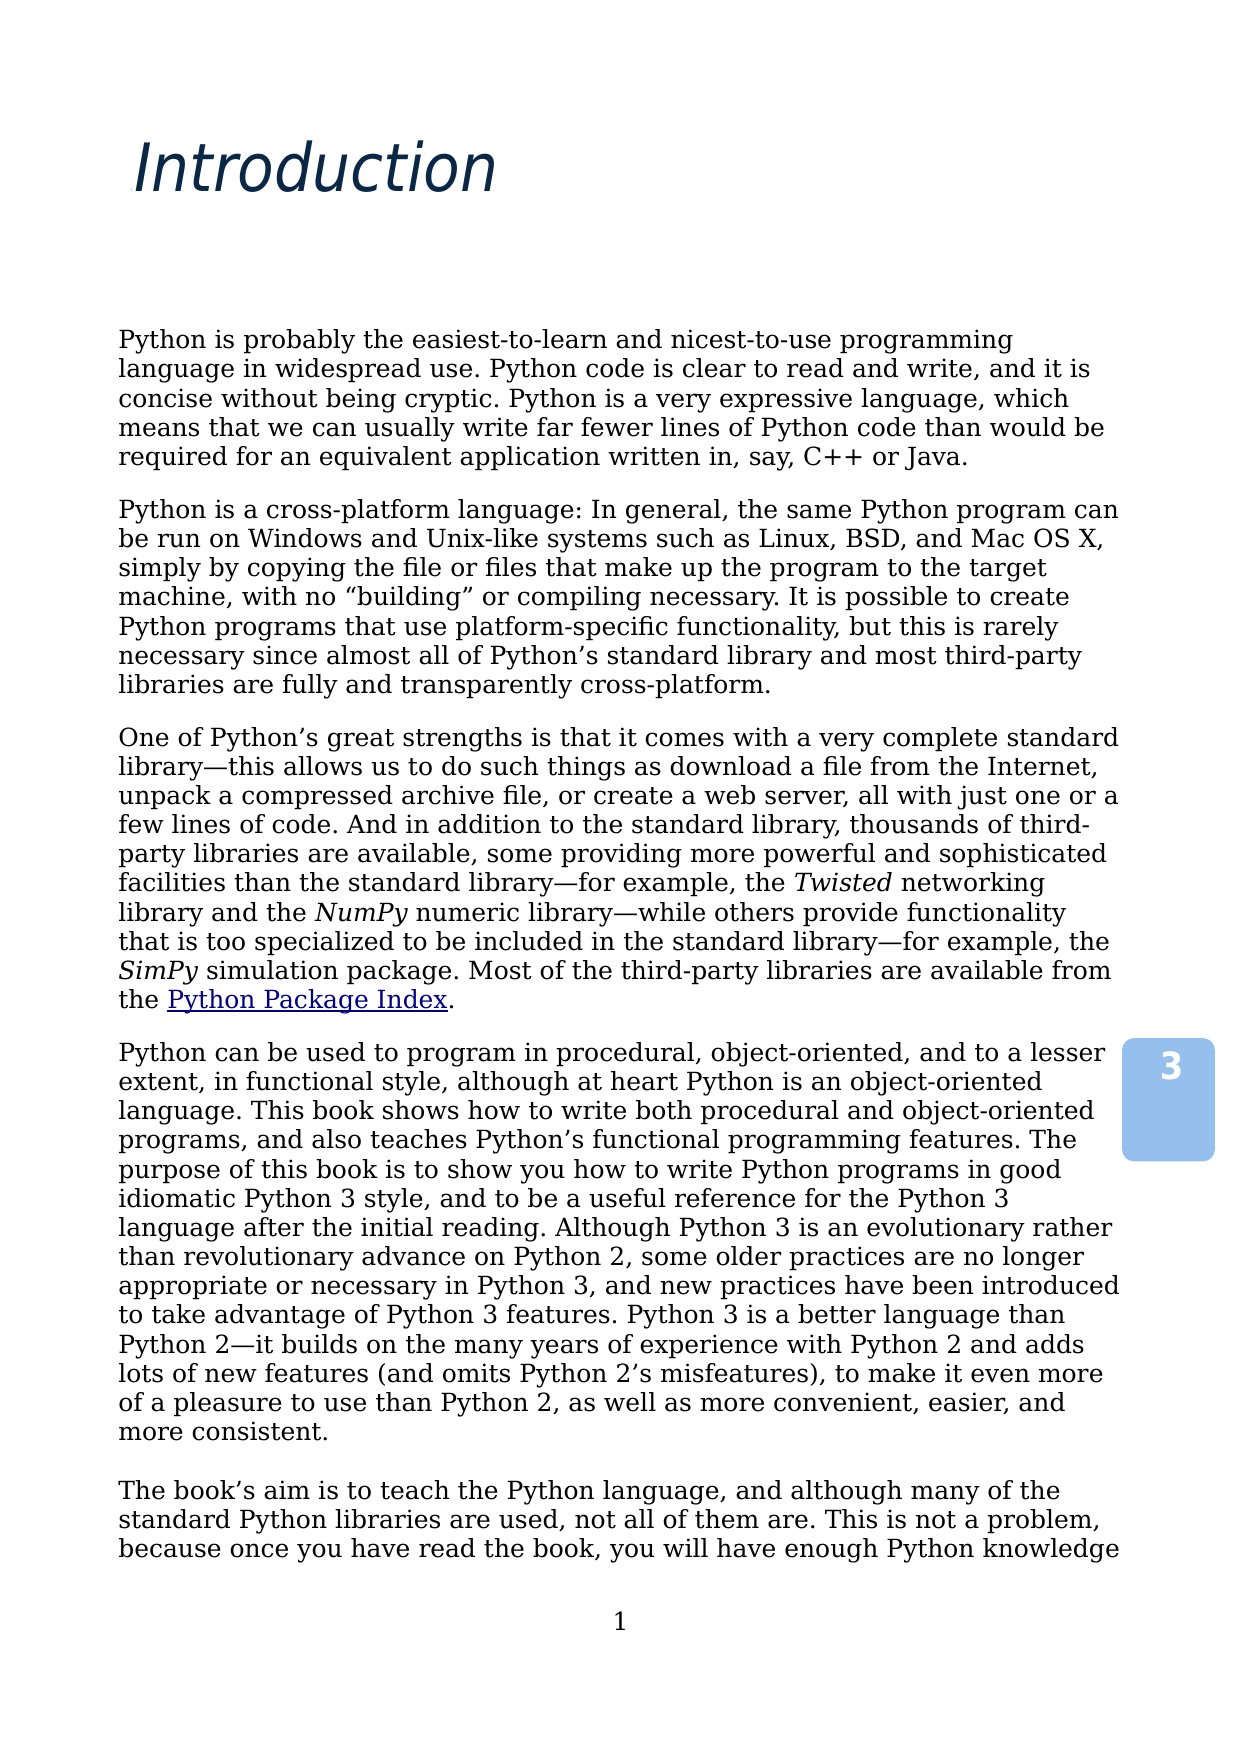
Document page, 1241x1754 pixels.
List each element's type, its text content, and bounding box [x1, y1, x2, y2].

text The book’s aim is to teach the Python language, and although many of the standard Python libraries are used, not all of them are. This is not a problem, because once you have read the book, you will have enough Python knowledge [118, 1476, 1122, 1563]
text Python is a cross-platform language: In general, the same Python program can be run on Windows and Unix-like systems such as Linux, BSD, and Mac OS X, simply by copying the file or files that make up the program to the target machine, with no “building” or compiling necessary. It is possible to create Python programs that use platform-specific functionality, but this is rarely necessary since almost all of Python’s standard library and most third-party libraries are fully and transparently cross-platform. [118, 495, 1122, 699]
subtitle Introduction [118, 118, 1122, 219]
text One of Python’s great strengths is that it comes with a very complete standard library—this allows us to do such things as download a file from the Internet, unpack a compressed archive file, or create a web server, all with just one or a few lines of code. And in addition to the standard library, thousands of third-party libraries are available, some providing more powerful and sophisticated facilities than the standard library—for example, the Twisted networking library and the NumPy numeric library—while others provide functionality that is too specialized to be included in the standard library—for example, the SimPy simulation package. Most of the third-party libraries are available from the Python Package Index. [118, 723, 1122, 1014]
text Python can be used to program in procedural, object-oriented, and to a lesser extent, in functional style, although at heart Python is an object-oriented language. This book shows how to write both procedural and object-oriented programs, and also teaches Python’s functional programming features. The purpose of this book is to show you how to write Python programs in good idiomatic Python 3 style, and to be a useful reference for the Python 3 language after the initial reading. Although Python 3 is an evolutionary rather than revolutionary advance on Python 2, some older practices are no longer appropriate or necessary in Python 3, and new practices have been introduced to take advantage of Python 3 features. Python 3 is a better language than Python 2—it builds on the many years of experience with Python 2 and adds lots of new features (and omits Python 2’s misfeatures), to make it even more of a pleasure to use than Python 2, as well as more convenient, easier, and more consistent. [118, 1038, 1122, 1446]
text Python is probably the easiest-to-learn and nicest-to-use programming language in widespread use. Python code is clear to read and write, and it is concise without being cryptic. Python is a very expressive language, which means that we can usually write far fewer lines of Python code than would be required for an equivalent application written in, say, C++ or Java. [118, 326, 1122, 471]
